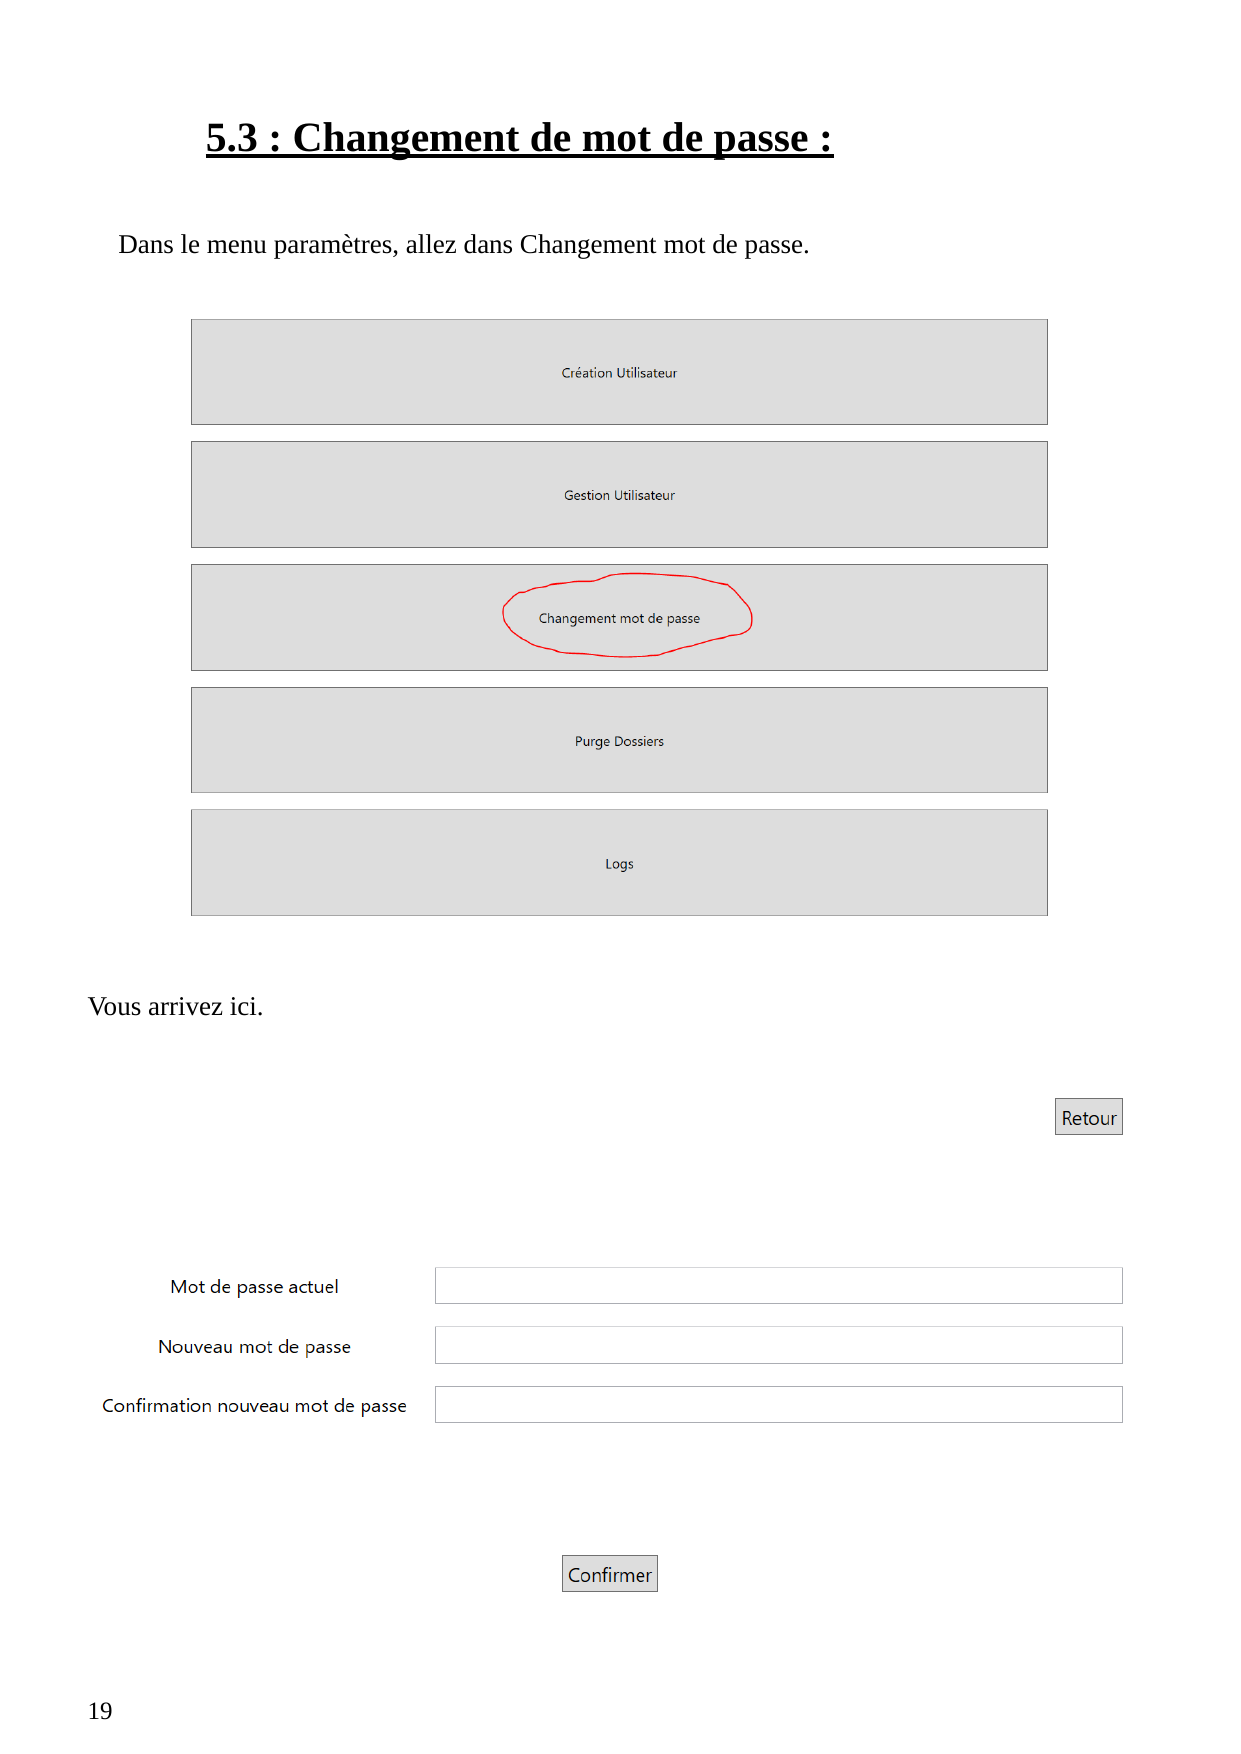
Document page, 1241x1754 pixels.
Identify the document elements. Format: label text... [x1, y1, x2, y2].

picture [186, 314, 1053, 922]
text Dans le menu paramètres, allez dans Changement mot de passe. [118, 228, 1151, 259]
subtitle 5.3 : Changement de mot de passe : [206, 112, 1151, 160]
text Vous arrivez ici. [87, 990, 1151, 1021]
picture [93, 1090, 1128, 1602]
